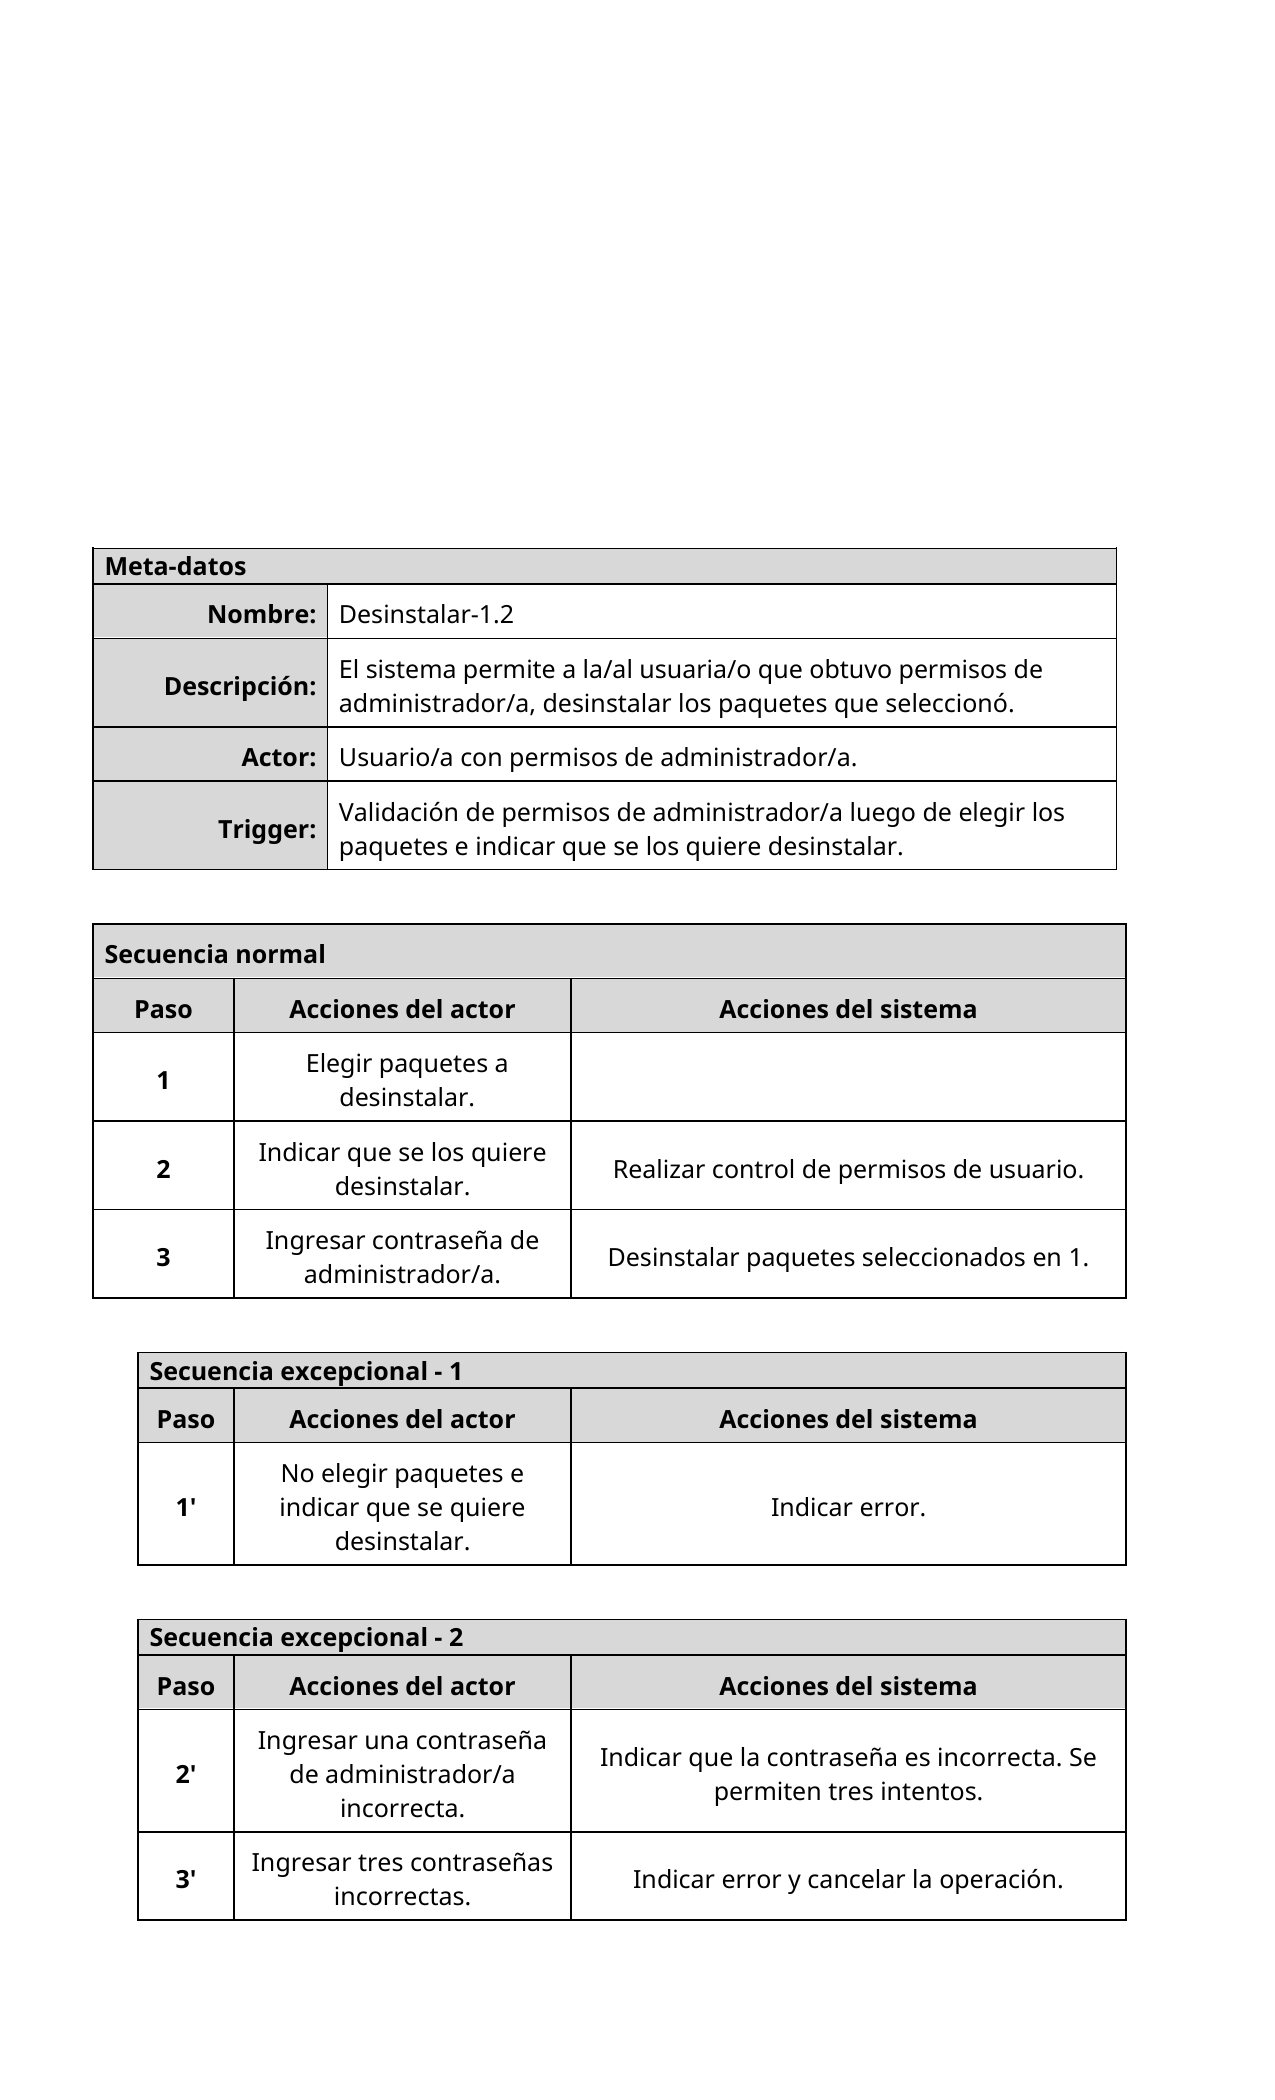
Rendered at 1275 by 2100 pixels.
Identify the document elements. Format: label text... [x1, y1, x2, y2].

table_cell 2 [94, 1122, 233, 1209]
table_cell Indicar que se los quiere desinstalar. [235, 1122, 570, 1209]
table_cell Trigger: [94, 782, 327, 869]
table_cell 1 [94, 1033, 233, 1120]
table_cell Ingresar una contraseña de administrador/a incorrecta. [235, 1710, 570, 1831]
table_cell Realizar control de permisos de usuario. [572, 1122, 1125, 1209]
table_cell 1' [139, 1443, 233, 1564]
table_cell Paso [94, 979, 233, 1032]
table_header Secuencia normal [94, 925, 1125, 977]
table_cell Usuario/a con permisos de administrador/a. [328, 728, 1116, 780]
table_cell Paso [139, 1389, 233, 1442]
table_cell Acciones del sistema [572, 1656, 1125, 1708]
table_header Meta-datos [94, 549, 1116, 583]
table_cell 3 [94, 1210, 233, 1297]
table_cell Paso [139, 1656, 233, 1708]
table_cell Indicar error. [572, 1443, 1125, 1564]
table_header Secuencia excepcional - 2 [139, 1620, 1125, 1654]
table_cell Desinstalar paquetes seleccionados en 1. [572, 1210, 1125, 1297]
table_cell Acciones del actor [235, 979, 570, 1032]
table_cell Indicar que la contraseña es incorrecta. Se permiten tres intentos. [572, 1710, 1125, 1831]
table_cell Acciones del sistema [572, 1389, 1125, 1442]
table_cell Acciones del actor [235, 1389, 570, 1442]
table_cell Elegir paquetes a desinstalar. [235, 1033, 570, 1120]
table_cell Acciones del sistema [572, 979, 1125, 1032]
table_cell El sistema permite a la/al usuaria/o que obtuvo permisos de administrador/a, desinstalar los paquetes que seleccionó. [328, 639, 1116, 726]
table_cell Validación de permisos de administrador/a luego de elegir los paquetes e indicar que se los quiere desinstalar. [328, 782, 1116, 869]
table_cell 2' [139, 1710, 233, 1831]
table_cell Acciones del actor [235, 1656, 570, 1708]
table_cell Ingresar contraseña de administrador/a. [235, 1210, 570, 1297]
table_cell No elegir paquetes e indicar que se quiere desinstalar. [235, 1443, 570, 1564]
table_header Secuencia excepcional - 1 [139, 1353, 1125, 1387]
table_cell Ingresar tres contraseñas incorrectas. [235, 1833, 570, 1919]
table_cell Descripción: [94, 639, 327, 726]
table_cell Nombre: [94, 585, 327, 637]
table_cell Actor: [94, 728, 327, 780]
table_cell Desinstalar-1.2 [328, 585, 1116, 637]
table_cell 3' [139, 1833, 233, 1919]
table_cell Indicar error y cancelar la operación. [572, 1833, 1125, 1919]
table_cell [572, 1033, 1125, 1120]
